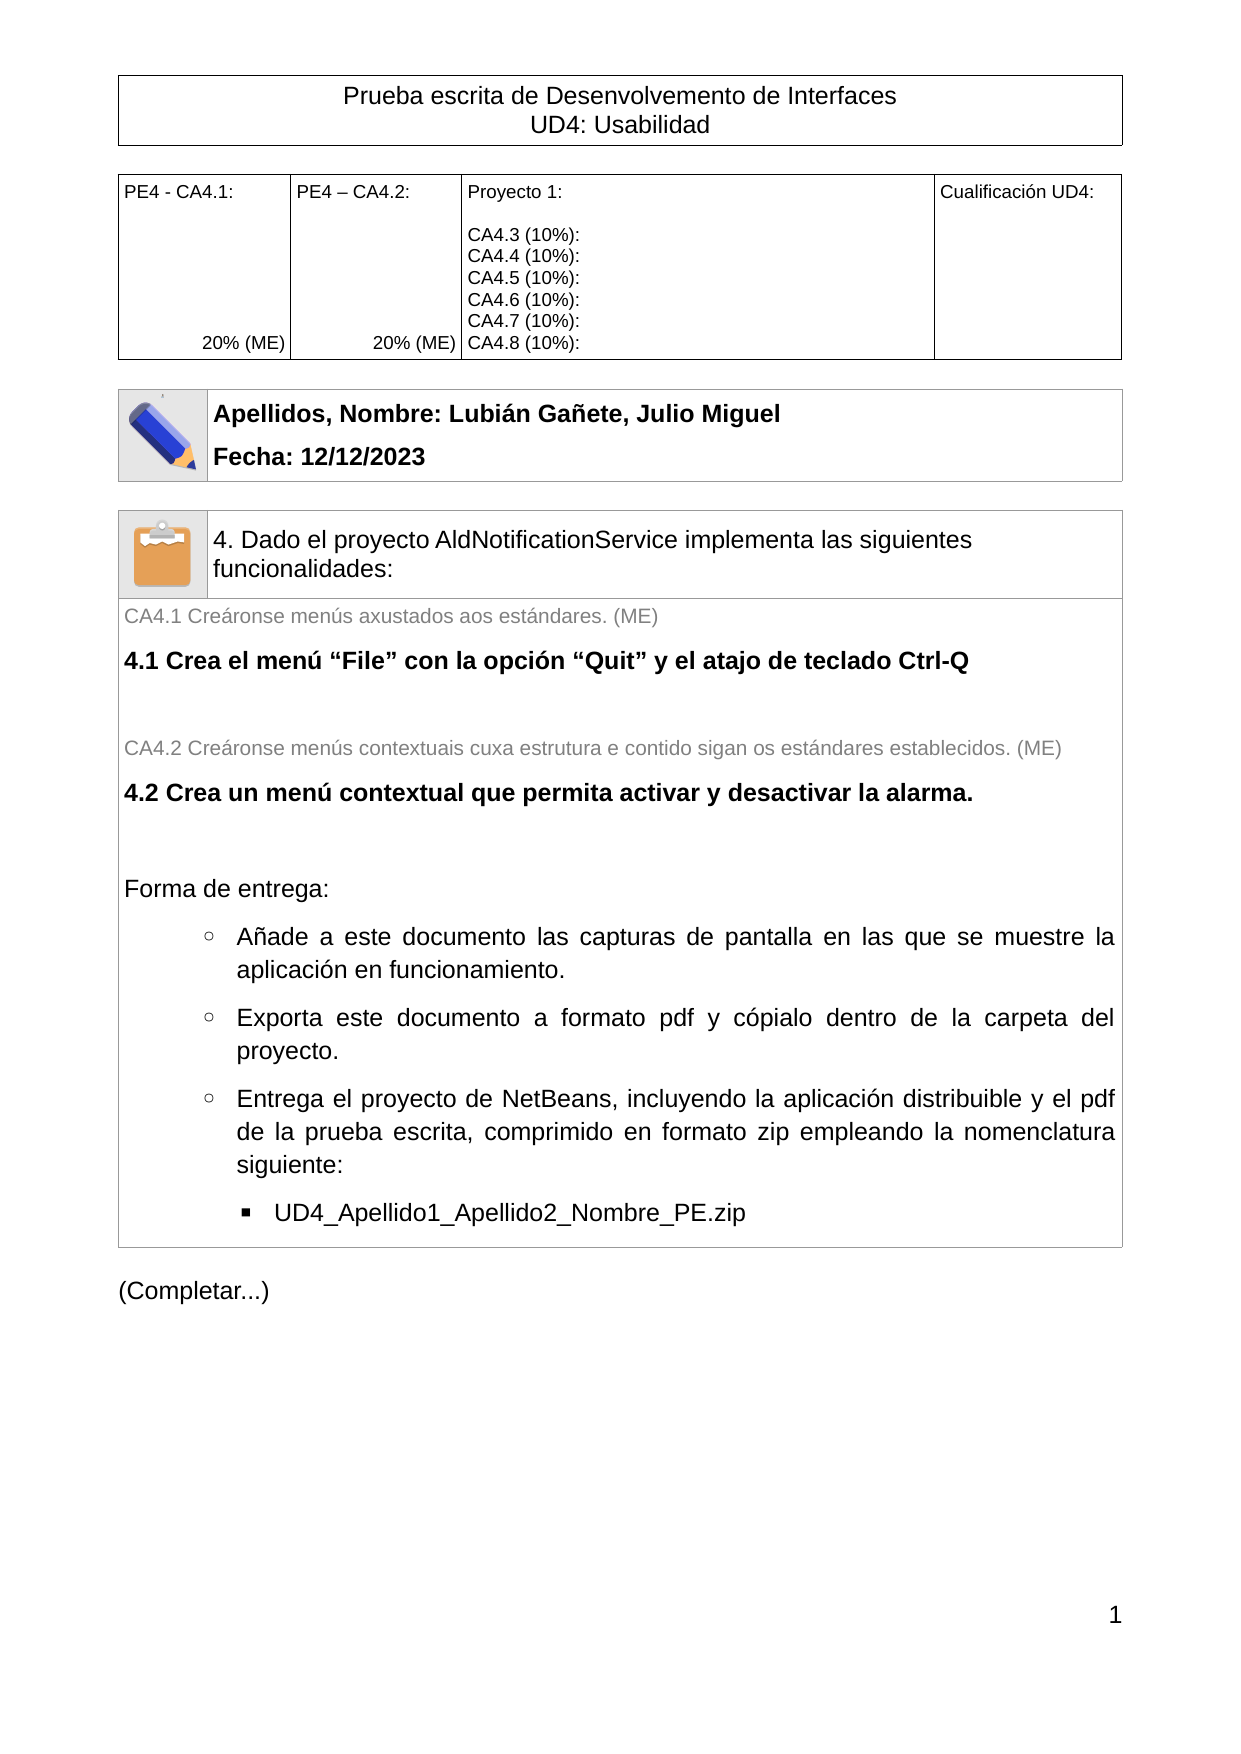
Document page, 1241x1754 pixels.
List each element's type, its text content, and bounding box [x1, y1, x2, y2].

text (Completar...) [118, 1276, 1122, 1305]
table_header [119, 390, 207, 481]
table_header PE4 – CA4.2: 20% (ME) [291, 175, 461, 359]
table_header Apellidos, Nombre: Lubián Gañete, Julio Miguel Fecha: 12/12/2023 [208, 390, 1122, 481]
table_cell CA4.1 Creáronse menús axustados aos estándares. (ME) 4.1 Crea el menú “File” con la opción “Quit” y el atajo de teclado Ctrl-Q CA4.2 Creáronse menús contextuais cuxa estrutura e contido sigan os estándares establecidos. (ME) 4.2 Crea un menú contextual que permita activar y desactivar la alarma. Forma de entrega: Añade a este documento las capturas de pantalla en las que se muestre la aplicación en funcionamiento. Exporta este documento a formato pdf y cópialo dentro de la carpeta del proyecto. Entrega el proyecto de NetBeans, incluyendo la aplicación distribuible y el pdf de la prueba escrita, comprimido en formato zip empleando la nomenclatura siguiente: UD4_Apellido1_Apellido2_Nombre_PE.zip [119, 599, 1122, 1247]
table_header PE4 - CA4.1: 20% (ME) [119, 175, 290, 359]
table_header 4. Dado el proyecto AldNotificationService implementa las siguientes funcionalidades: [208, 511, 1122, 598]
table_header Cualificación UD4: [935, 175, 1121, 359]
table_header Proyecto 1: CA4.3 (10%): CA4.4 (10%): CA4.5 (10%): CA4.6 (10%): CA4.7 (10%): CA4.8 (10%): [462, 175, 934, 359]
table_header [119, 511, 207, 598]
